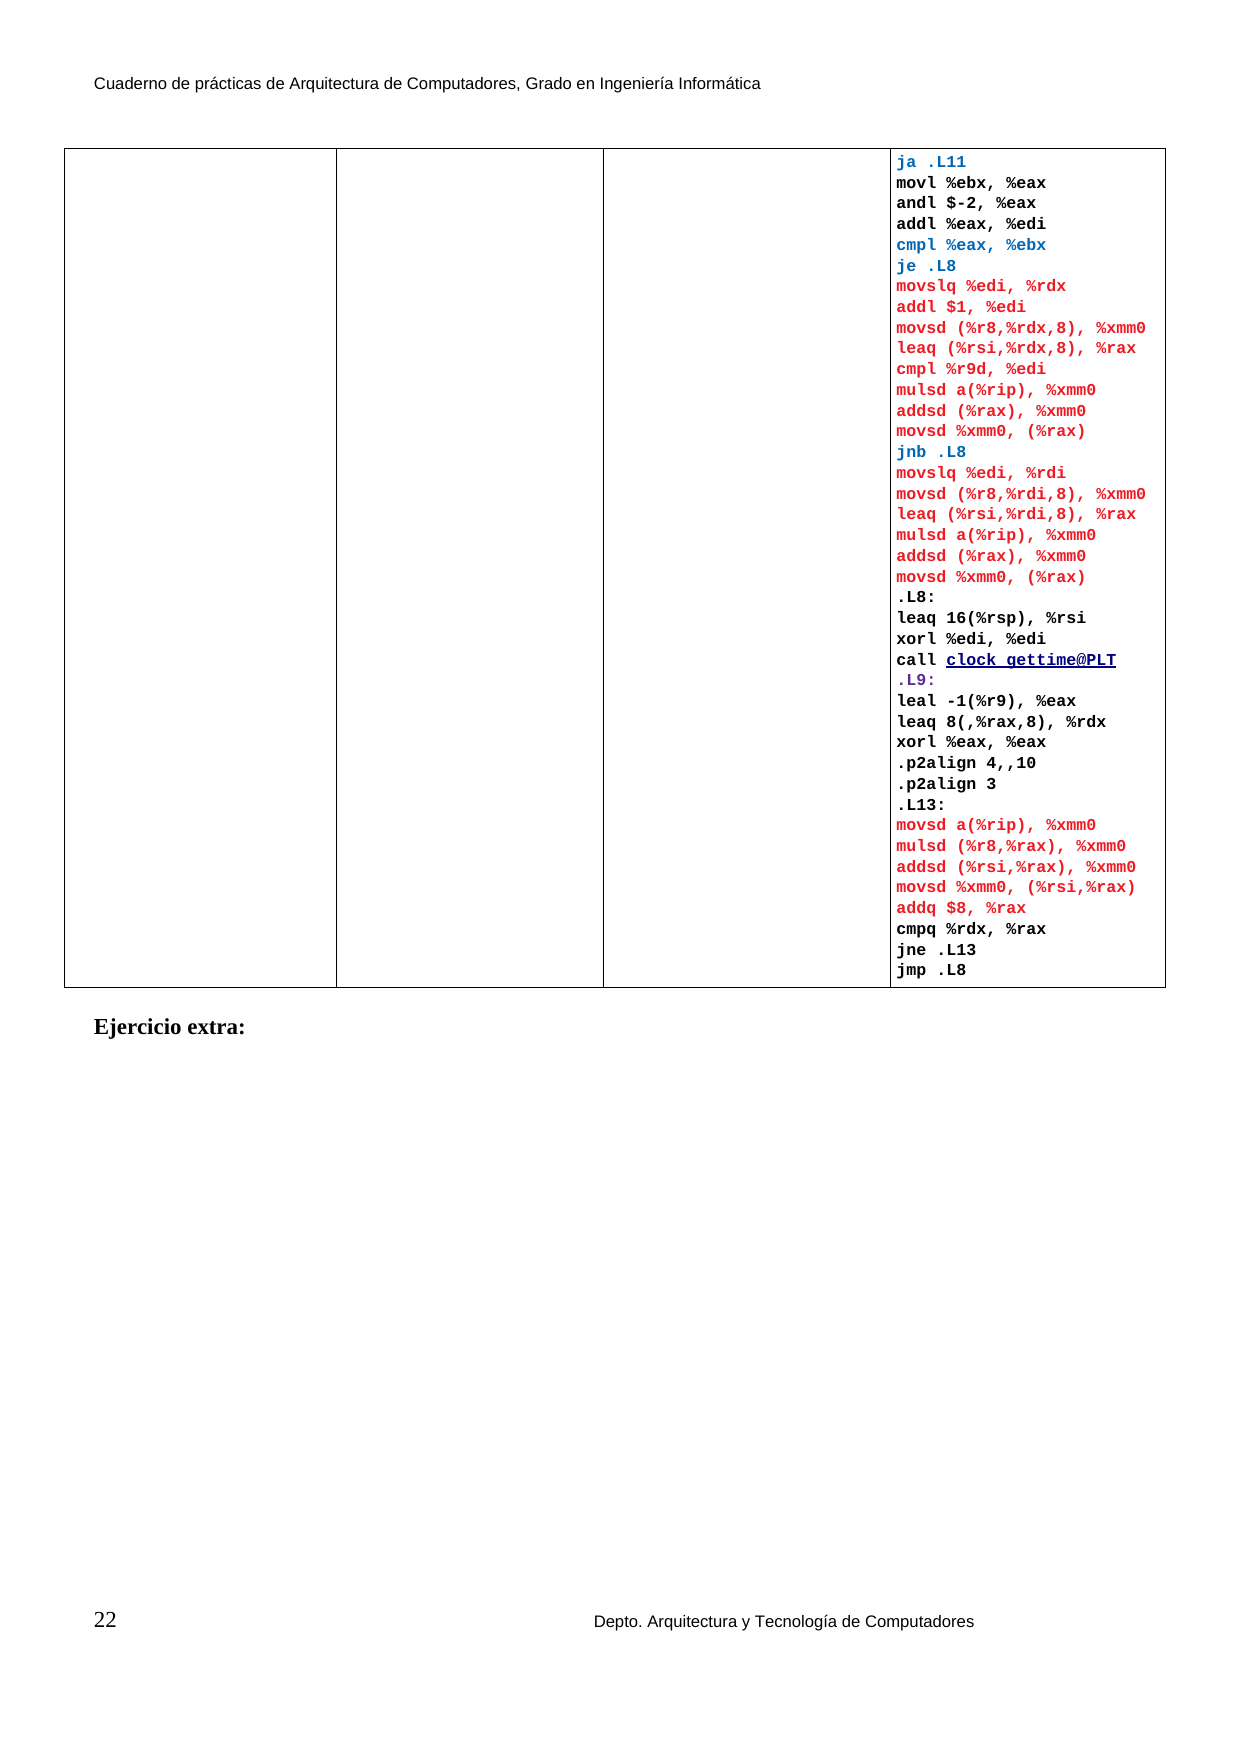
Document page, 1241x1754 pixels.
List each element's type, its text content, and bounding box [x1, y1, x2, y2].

table_cell [604, 149, 890, 987]
table_cell [65, 149, 336, 987]
table_cell ja .L11 movl %ebx, %eax andl $-2, %eax addl %eax, %edi cmpl %eax, %ebx je .L8 movslq %edi, %rdx addl $1, %edi movsd (%r8,%rdx,8), %xmm0 leaq (%rsi,%rdx,8), %rax cmpl %r9d, %edi mulsd a(%rip), %xmm0 addsd (%rax), %xmm0 movsd %xmm0, (%rax) jnb .L8 movslq %edi, %rdi movsd (%r8,%rdi,8), %xmm0 leaq (%rsi,%rdi,8), %rax mulsd a(%rip), %xmm0 addsd (%rax), %xmm0 movsd %xmm0, (%rax) .L8: leaq 16(%rsp), %rsi xorl %edi, %edi call clock_gettime@PLT .L9: leal -1(%r9), %eax leaq 8(,%rax,8), %rdx xorl %eax, %eax .p2align 4,,10 .p2align 3 .L13: movsd a(%rip), %xmm0 mulsd (%r8,%rax), %xmm0 addsd (%rsi,%rax), %xmm0 movsd %xmm0, (%rsi,%rax) addq $8, %rax cmpq %rdx, %rax jne .L13 jmp .L8 [891, 149, 1165, 987]
text Ejercicio extra: [94, 1013, 1136, 1039]
table_cell [337, 149, 603, 987]
